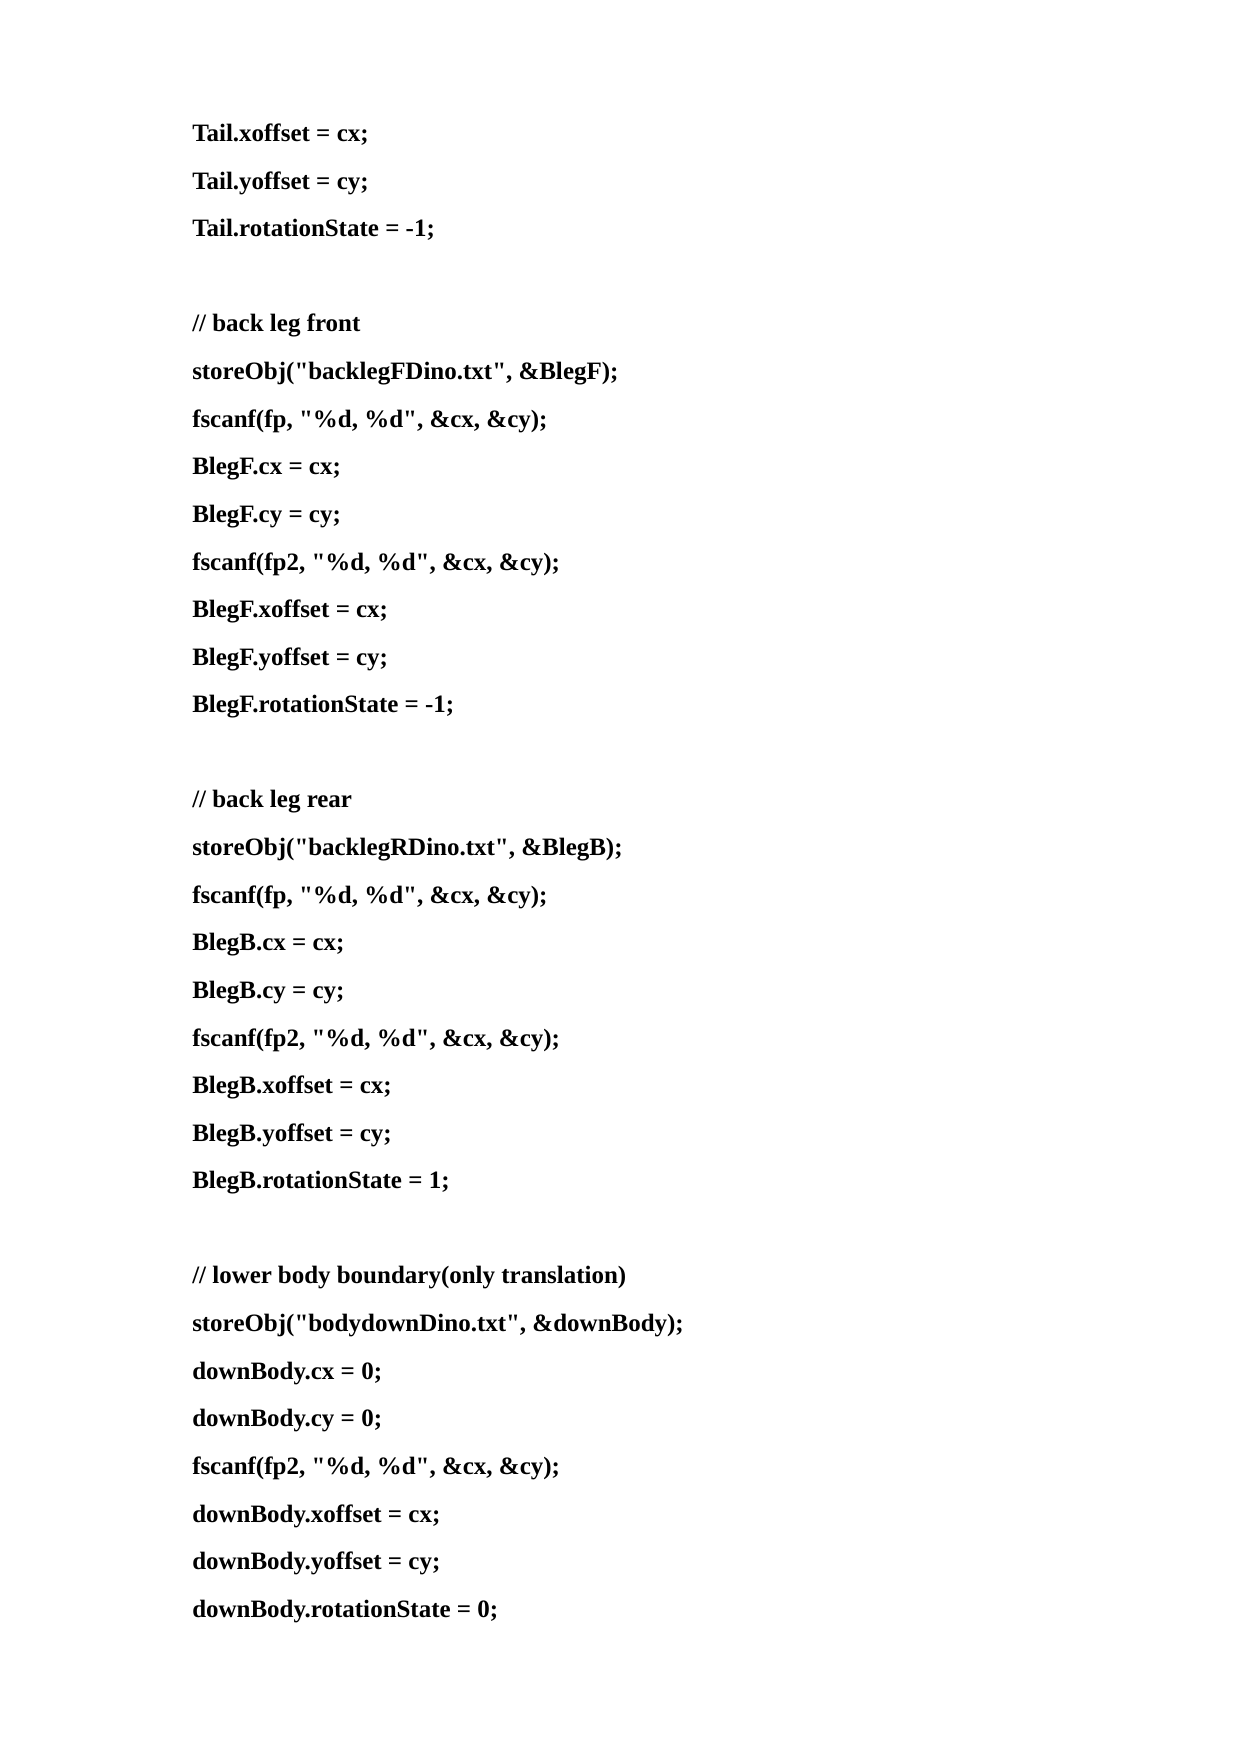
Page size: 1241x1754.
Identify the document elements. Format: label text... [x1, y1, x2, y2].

text Tail.xoffset = cx; [118, 118, 1122, 147]
text fscanf(fp2, "%d, %d", &cx, &cy); [118, 1451, 1122, 1480]
text BlegF.cx = cx; [118, 451, 1122, 480]
text BlegB.cx = cx; [118, 927, 1122, 956]
text BlegF.yoffset = cy; [118, 642, 1122, 671]
text BlegB.xoffset = cx; [118, 1070, 1122, 1099]
text fscanf(fp, "%d, %d", &cx, &cy); [118, 404, 1122, 432]
text // lower body boundary(only translation) [118, 1261, 1122, 1289]
text storeObj("backlegRDino.txt", &BlegB); [118, 832, 1122, 861]
text fscanf(fp2, "%d, %d", &cx, &cy); [118, 547, 1122, 575]
text BlegB.cy = cy; [118, 975, 1122, 1004]
text BlegB.yoffset = cy; [118, 1118, 1122, 1147]
text downBody.yoffset = cy; [118, 1546, 1122, 1575]
text fscanf(fp2, "%d, %d", &cx, &cy); [118, 1023, 1122, 1051]
text storeObj("bodydownDino.txt", &downBody); [118, 1308, 1122, 1337]
text downBody.rotationState = 0; [118, 1594, 1122, 1623]
text downBody.xoffset = cx; [118, 1499, 1122, 1527]
text downBody.cy = 0; [118, 1403, 1122, 1432]
text BlegF.cy = cy; [118, 499, 1122, 528]
text Tail.rotationState = -1; [118, 213, 1122, 242]
text // back leg front [118, 308, 1122, 337]
text BlegF.rotationState = -1; [118, 689, 1122, 718]
text BlegF.xoffset = cx; [118, 594, 1122, 623]
text BlegB.rotationState = 1; [118, 1165, 1122, 1194]
text downBody.cx = 0; [118, 1356, 1122, 1384]
text Tail.yoffset = cy; [118, 166, 1122, 194]
text fscanf(fp, "%d, %d", &cx, &cy); [118, 880, 1122, 908]
text storeObj("backlegFDino.txt", &BlegF); [118, 356, 1122, 385]
text // back leg rear [118, 784, 1122, 813]
